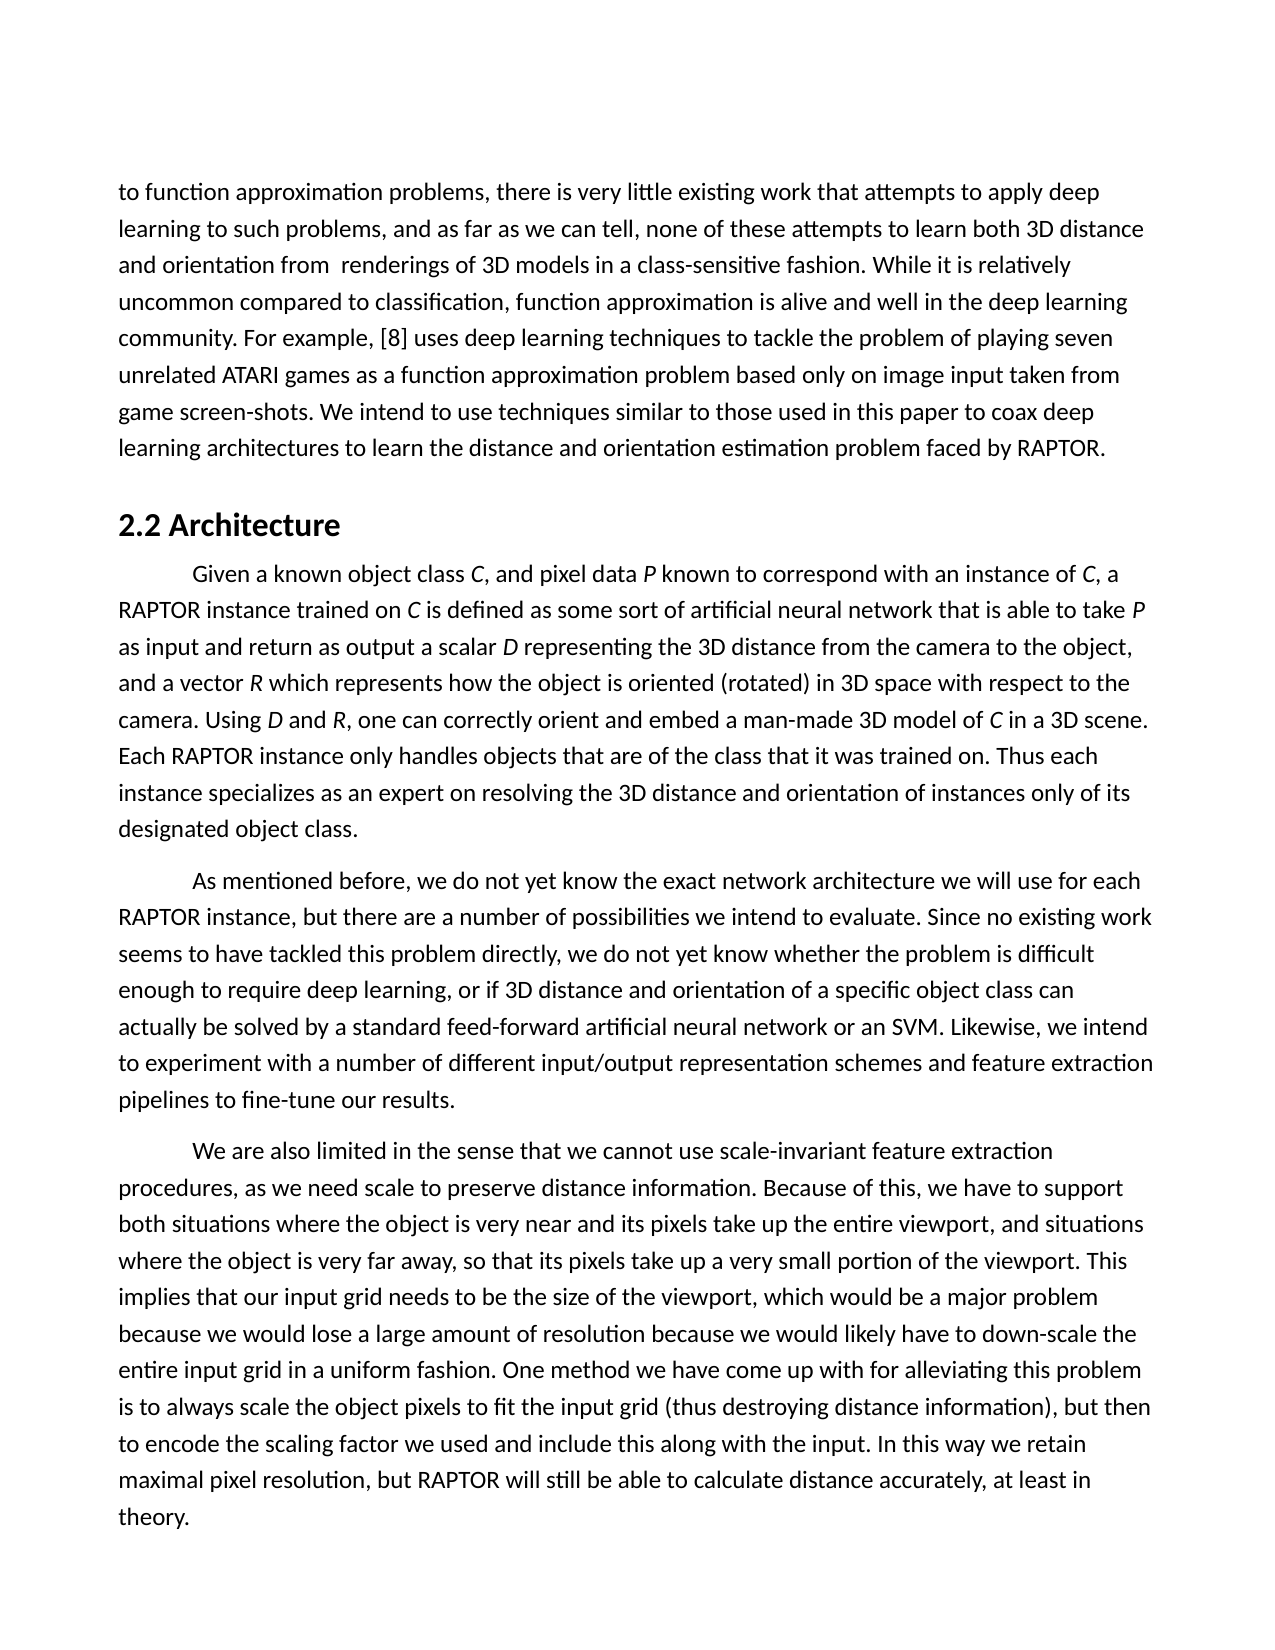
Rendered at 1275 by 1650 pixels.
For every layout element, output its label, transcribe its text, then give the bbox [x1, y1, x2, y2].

text to function approximation problems, there is very little existing work that attempts to apply deep learning to such problems, and as far as we can tell, none of these attempts to learn both 3D distance and orientation from renderings of 3D models in a class-sensitive fashion. While it is relatively uncommon compared to classification, function approximation is alive and well in the deep learning community. For example, [8]⁠ uses deep learning techniques to tackle the problem of playing seven unrelated ATARI games as a function approximation problem based only on image input taken from game screen-shots. We intend to use techniques similar to those used in this paper to coax deep learning architectures to learn the distance and orientation estimation problem faced by RAPTOR. [118, 176, 1157, 463]
text As mentioned before, we do not yet know the exact network architecture we will use for each RAPTOR instance, but there are a number of possibilities we intend to evaluate. Since no existing work seems to have tackled this problem directly, we do not yet know whether the problem is difficult enough to require deep learning, or if 3D distance and orientation of a specific object class can actually be solved by a standard feed-forward artificial neural network or an SVM. Likewise, we intend to experiment with a number of different input/output representation schemes and feature extraction pipelines to fine-tune our results. [118, 865, 1157, 1115]
text Given a known object class C, and pixel data P known to correspond with an instance of C, a RAPTOR instance trained on C is defined as some sort of artificial neural network that is able to take P as input and return as output a scalar D representing the 3D distance from the camera to the object, and a vector R which represents how the object is oriented (rotated) in 3D space with respect to the camera. Using D and R, one can correctly orient and embed a man-made 3D model of C in a 3D scene. Each RAPTOR instance only handles objects that are of the class that it was trained on. Thus each instance specializes as an expert on resolving the 3D distance and orientation of instances only of its designated object class. [118, 558, 1157, 844]
subtitle 2.2 Architecture [118, 504, 1157, 545]
text We are also limited in the sense that we cannot use scale-invariant feature extraction procedures, as we need scale to preserve distance information. Because of this, we have to support both situations where the object is very near and its pixels take up the entire viewport, and situations where the object is very far away, so that its pixels take up a very small portion of the viewport. This implies that our input grid needs to be the size of the viewport, which would be a major problem because we would lose a large amount of resolution because we would likely have to down-scale the entire input grid in a uniform fashion. One method we have come up with for alleviating this problem is to always scale the object pixels to fit the input grid (thus destroying distance information), but then to encode the scaling factor we used and include this along with the input. In this way we retain maximal pixel resolution, but RAPTOR will still be able to calculate distance accurately, at least in theory. [118, 1135, 1157, 1531]
